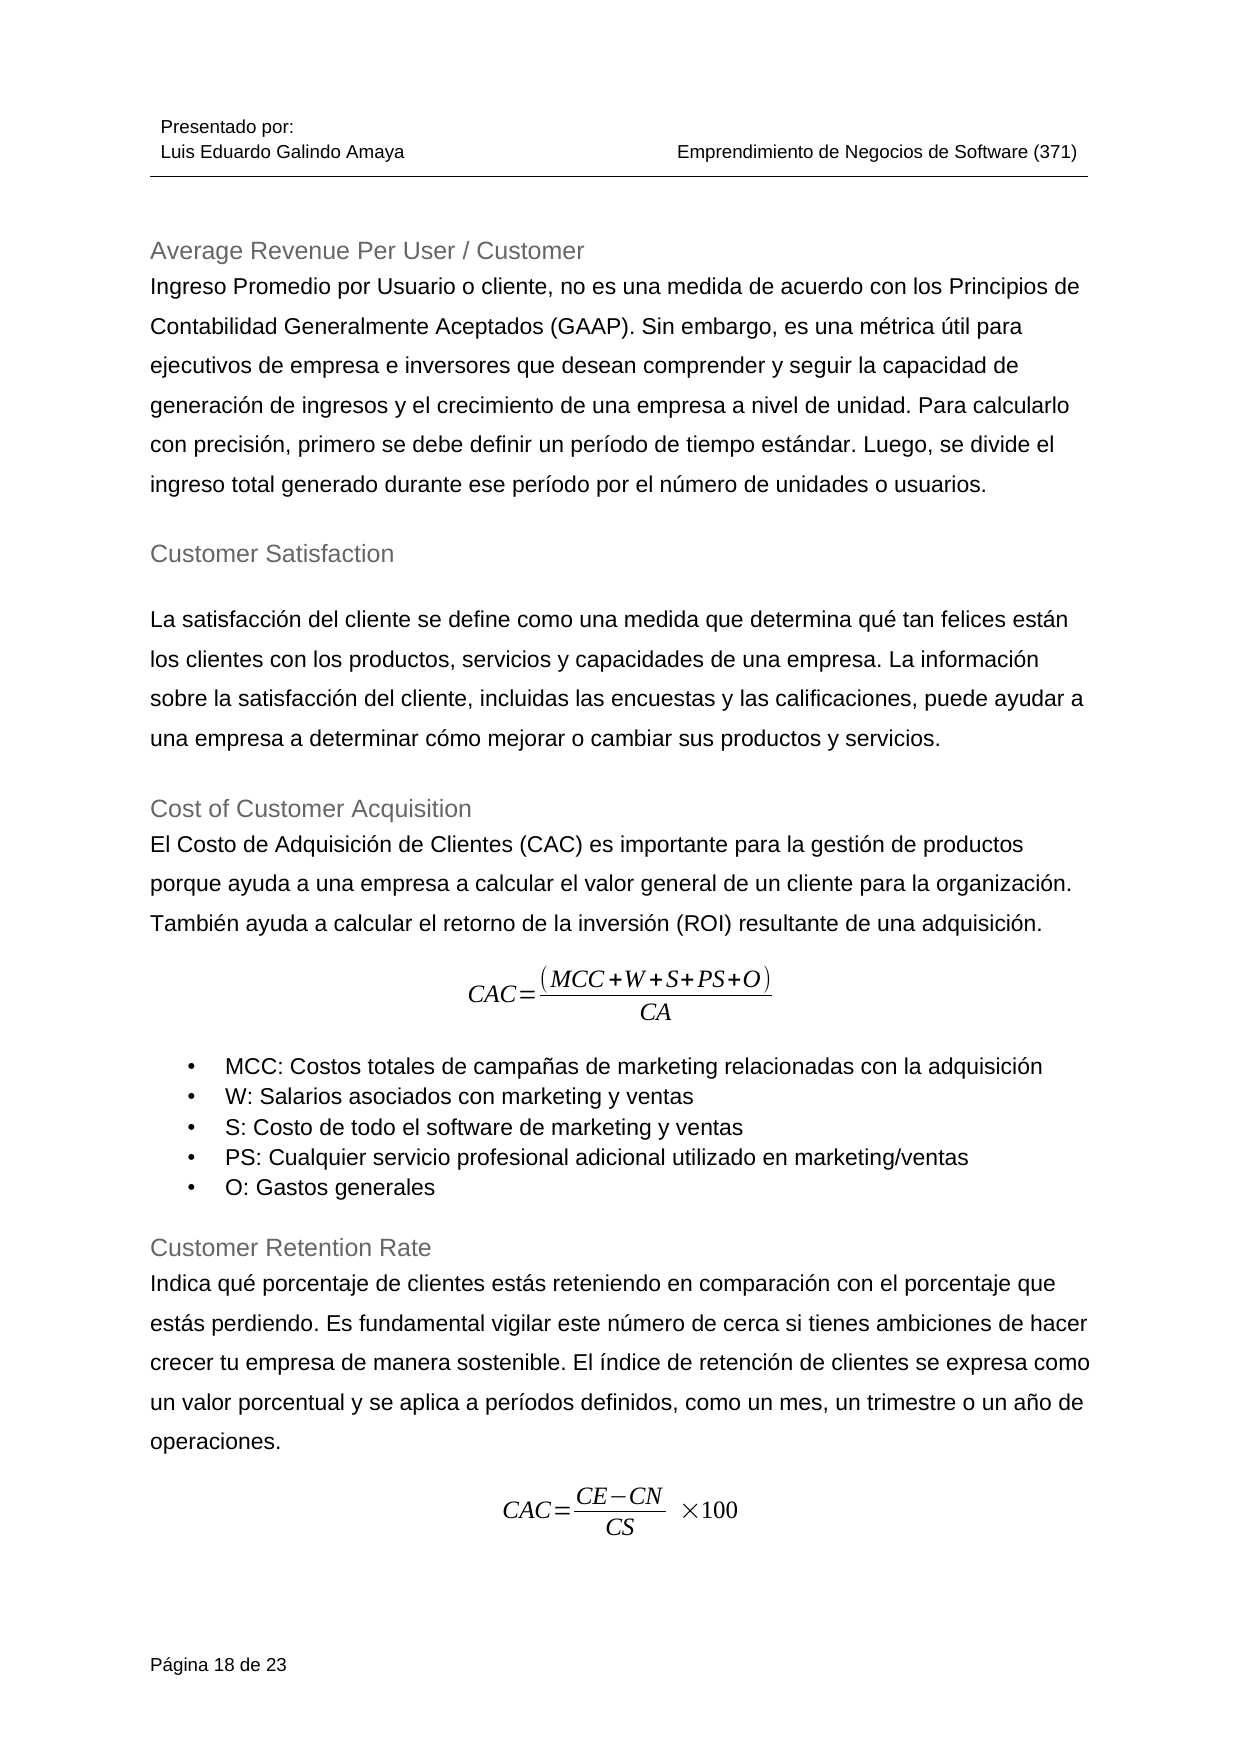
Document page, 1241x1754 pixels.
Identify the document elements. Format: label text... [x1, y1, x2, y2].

subtitle Customer Retention Rate [150, 1233, 1090, 1262]
list O: Gastos generales [187, 1174, 1090, 1200]
subtitle Customer Satisfaction [150, 539, 1090, 568]
text El Costo de Adquisición de Clientes (CAC) es importante para la gestión de productos porque ayuda a una empresa a calcular el valor general de un cliente para la organización. También ayuda a calcular el retorno de la inversión (ROI) resultante de una adquisición. [150, 831, 1090, 936]
text Indica qué porcentaje de clientes estás reteniendo en comparación con el porcentaje que estás perdiendo. Es fundamental vigilar este número de cerca si tienes ambiciones de hacer crecer tu empresa de manera sostenible. El índice de retención de clientes se expresa como un valor porcentual y se aplica a períodos definidos, como un mes, un trimestre o un año de operaciones. [150, 1270, 1090, 1454]
list W: Salarios asociados con marketing y ventas [187, 1083, 1090, 1109]
text La satisfacción del cliente se define como una medida que determina qué tan felices están los clientes con los productos, servicios y capacidades de una empresa. La información sobre la satisfacción del cliente, incluidas las encuestas y las calificaciones, puede ayudar a una empresa a determinar cómo mejorar o cambiar sus productos y servicios. [150, 606, 1090, 751]
text Ingreso Promedio por Usuario o cliente, no es una medida de acuerdo con los Principios de Contabilidad Generalmente Aceptados (GAAP). Sin embargo, es una métrica útil para ejecutivos de empresa e inversores que desean comprender y seguir la capacidad de generación de ingresos y el crecimiento de una empresa a nivel de unidad. Para calcularlo con precisión, primero se debe definir un período de tiempo estándar. Luego, se divide el ingreso total generado durante ese período por el número de unidades o usuarios. [150, 273, 1090, 497]
list S: Costo de todo el software de marketing y ventas [187, 1113, 1090, 1140]
list PS: Cualquier servicio profesional adicional utilizado en marketing/ventas [187, 1144, 1090, 1170]
list MCC: Costos totales de campañas de marketing relacionadas con la adquisición [187, 1053, 1090, 1079]
subtitle Average Revenue Per User / Customer [150, 236, 1090, 265]
subtitle Cost of Customer Acquisition [150, 793, 1090, 822]
